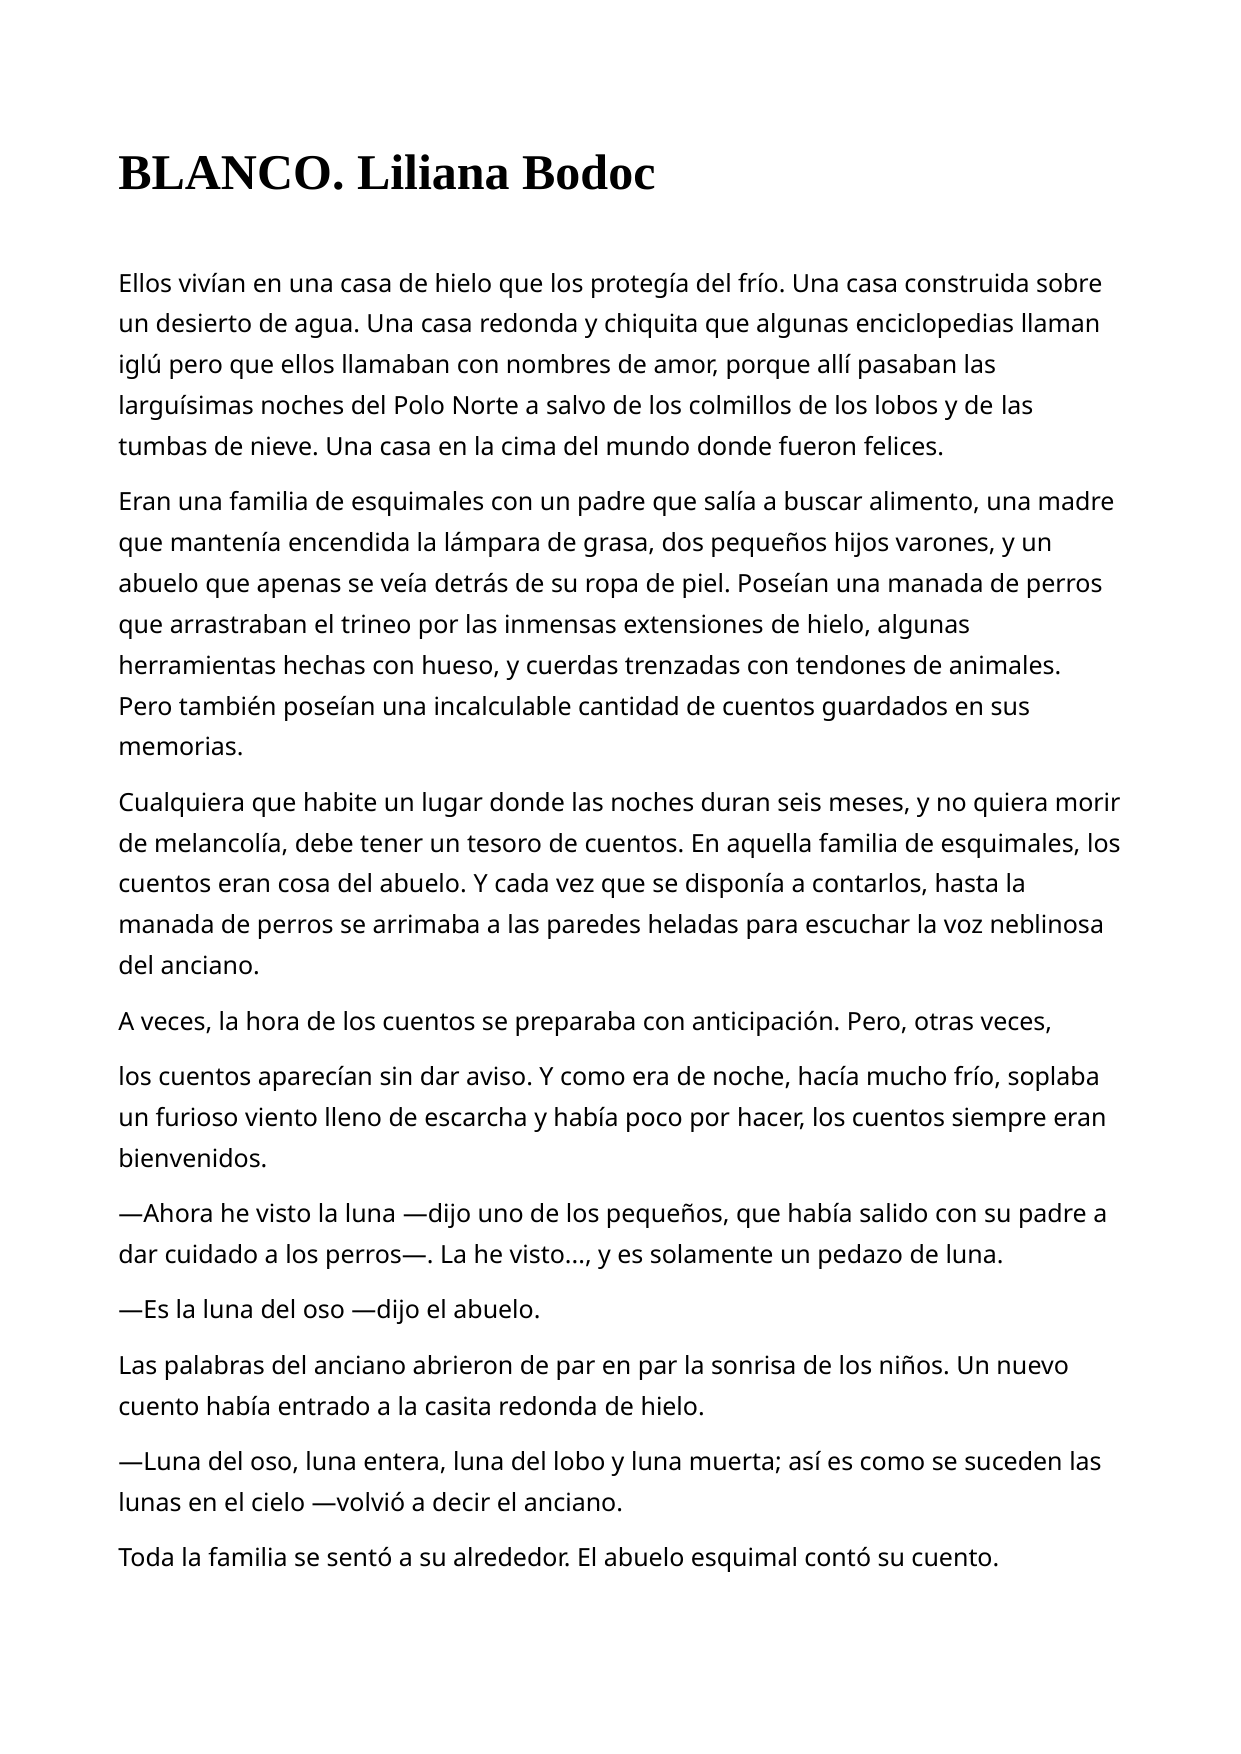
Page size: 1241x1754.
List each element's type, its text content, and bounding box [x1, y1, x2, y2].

text Cualquiera que habite un lugar donde las noches duran seis meses, y no quiera morir de melancolía, debe tener un tesoro de cuentos. En aquella familia de esquimales, los cuentos eran cosa del abuelo. Y cada vez que se disponía a contarlos, hasta la manada de perros se arrimaba a las paredes heladas para escuchar la voz neblinosa del anciano. [118, 784, 1122, 982]
text Ellos vivían en una casa de hielo que los protegía del frío. Una casa construida sobre un desierto de agua. Una casa redonda y chiquita que algunas enciclopedias llaman iglú pero que ellos llamaban con nombres de amor, porque allí pasaban las larguísimas noches del Polo Norte a salvo de los colmillos de los lobos y de las tumbas de nieve. Una casa en la cima del mundo donde fueron felices. [118, 265, 1122, 463]
text A veces, la hora de los cuentos se preparaba con anticipación. Pero, otras veces, [118, 1003, 1122, 1037]
text Toda la familia se sentó a su alrededor. El abuelo esquimal contó su cuento. [118, 1540, 1122, 1574]
text Las palabras del anciano abrieron de par en par la sonrisa de los niños. Un nuevo cuento había entrado a la casita redonda de hielo. [118, 1347, 1122, 1422]
text los cuentos aparecían sin dar aviso. Y como era de noche, hacía mucho frío, soplaba un furioso viento lleno de escarcha y había poco por hacer, los cuentos siempre eran bienvenidos. [118, 1058, 1122, 1174]
text —Es la luna del oso —dijo el abuelo. [118, 1292, 1122, 1326]
text —Ahora he visto la luna —dijo uno de los pequeños, que había salido con su padre a dar cuidado a los perros—. La he visto..., y es solamente un pedazo de luna. [118, 1196, 1122, 1271]
subtitle BLANCO. Liliana Bodoc [118, 143, 1122, 201]
text —Luna del oso, luna entera, luna del lobo y luna muerta; así es como se suceden las lunas en el cielo —volvió a decir el anciano. [118, 1443, 1122, 1518]
text Eran una familia de esquimales con un padre que salía a buscar alimento, una madre que mantenía encendida la lámpara de grasa, dos pequeños hijos varones, y un abuelo que apenas se veía detrás de su ropa de piel. Poseían una manada de perros que arrastraban el trineo por las inmensas extensiones de hielo, algunas herramientas hechas con hueso, y cuerdas trenzadas con tendones de animales. Pero también poseían una incalculable cantidad de cuentos guardados en sus memorias. [118, 484, 1122, 763]
